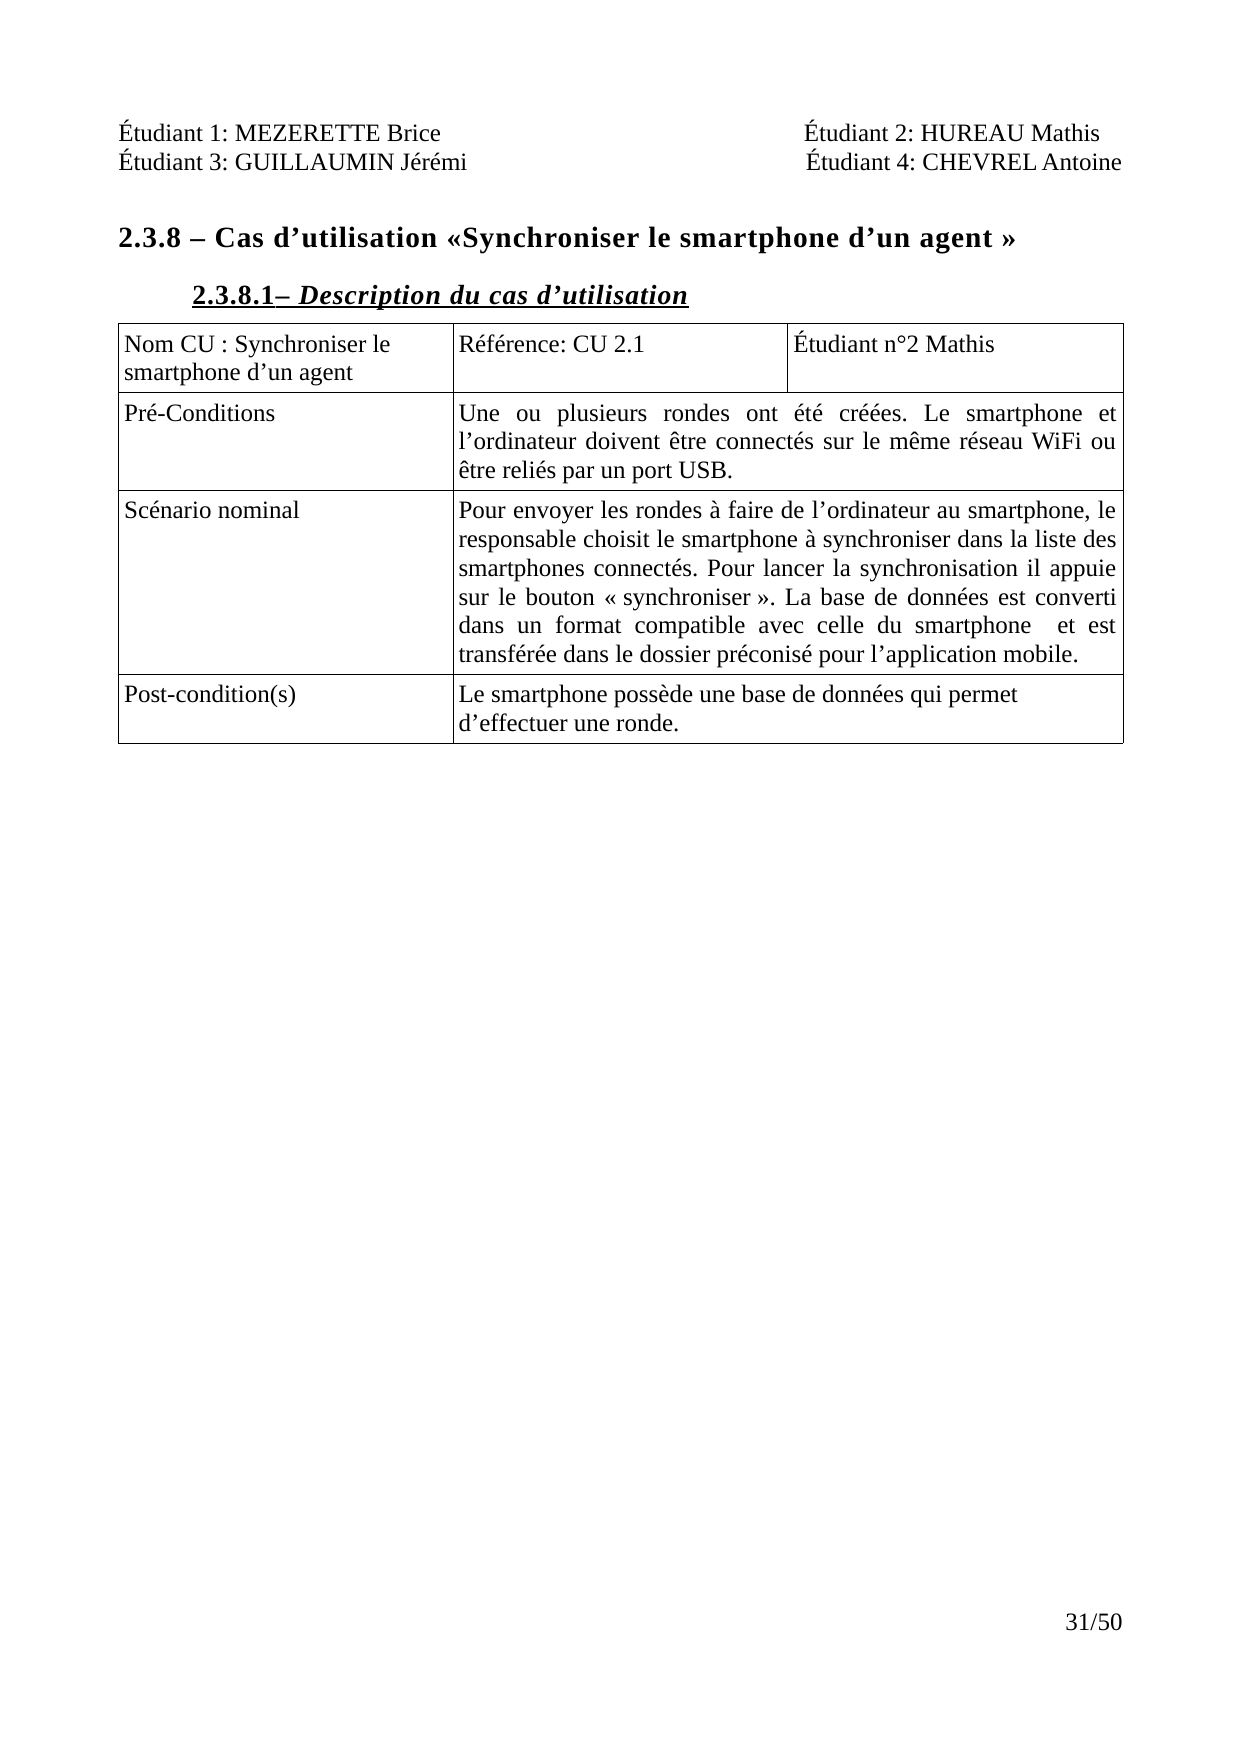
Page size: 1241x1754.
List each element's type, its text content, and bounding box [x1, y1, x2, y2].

subtitle 2.3.8 – Cas d’utilisation «Synchroniser le smartphone d’un agent » [118, 220, 1122, 253]
table_header Étudiant n°2 Mathis [788, 324, 1123, 392]
table_cell Pour envoyer les rondes à faire de l’ordinateur au smartphone, le responsable choisit le smartphone à synchroniser dans la liste des smartphones connectés. Pour lancer la synchronisation il appuie sur le bouton « synchroniser ». La base de données est converti dans un format compatible avec celle du smartphone et est transférée dans le dossier préconisé pour l’application mobile. [454, 491, 1123, 674]
table_cell Pré-Conditions [119, 393, 453, 490]
subtitle 2.3.8.1– Description du cas d’utilisation [118, 278, 1122, 310]
table_cell Post-condition(s) [119, 675, 453, 743]
table_cell Le smartphone possède une base de données qui permet d’effectuer une ronde. [454, 675, 1123, 743]
table_cell Scénario nominal [119, 491, 453, 674]
table_cell Une ou plusieurs rondes ont été créées. Le smartphone et l’ordinateur doivent être connectés sur le même réseau WiFi ou être reliés par un port USB. [454, 393, 1123, 490]
table_header Nom CU : Synchroniser le smartphone d’un agent [119, 324, 453, 392]
table_header Référence: CU 2.1 [454, 324, 787, 392]
